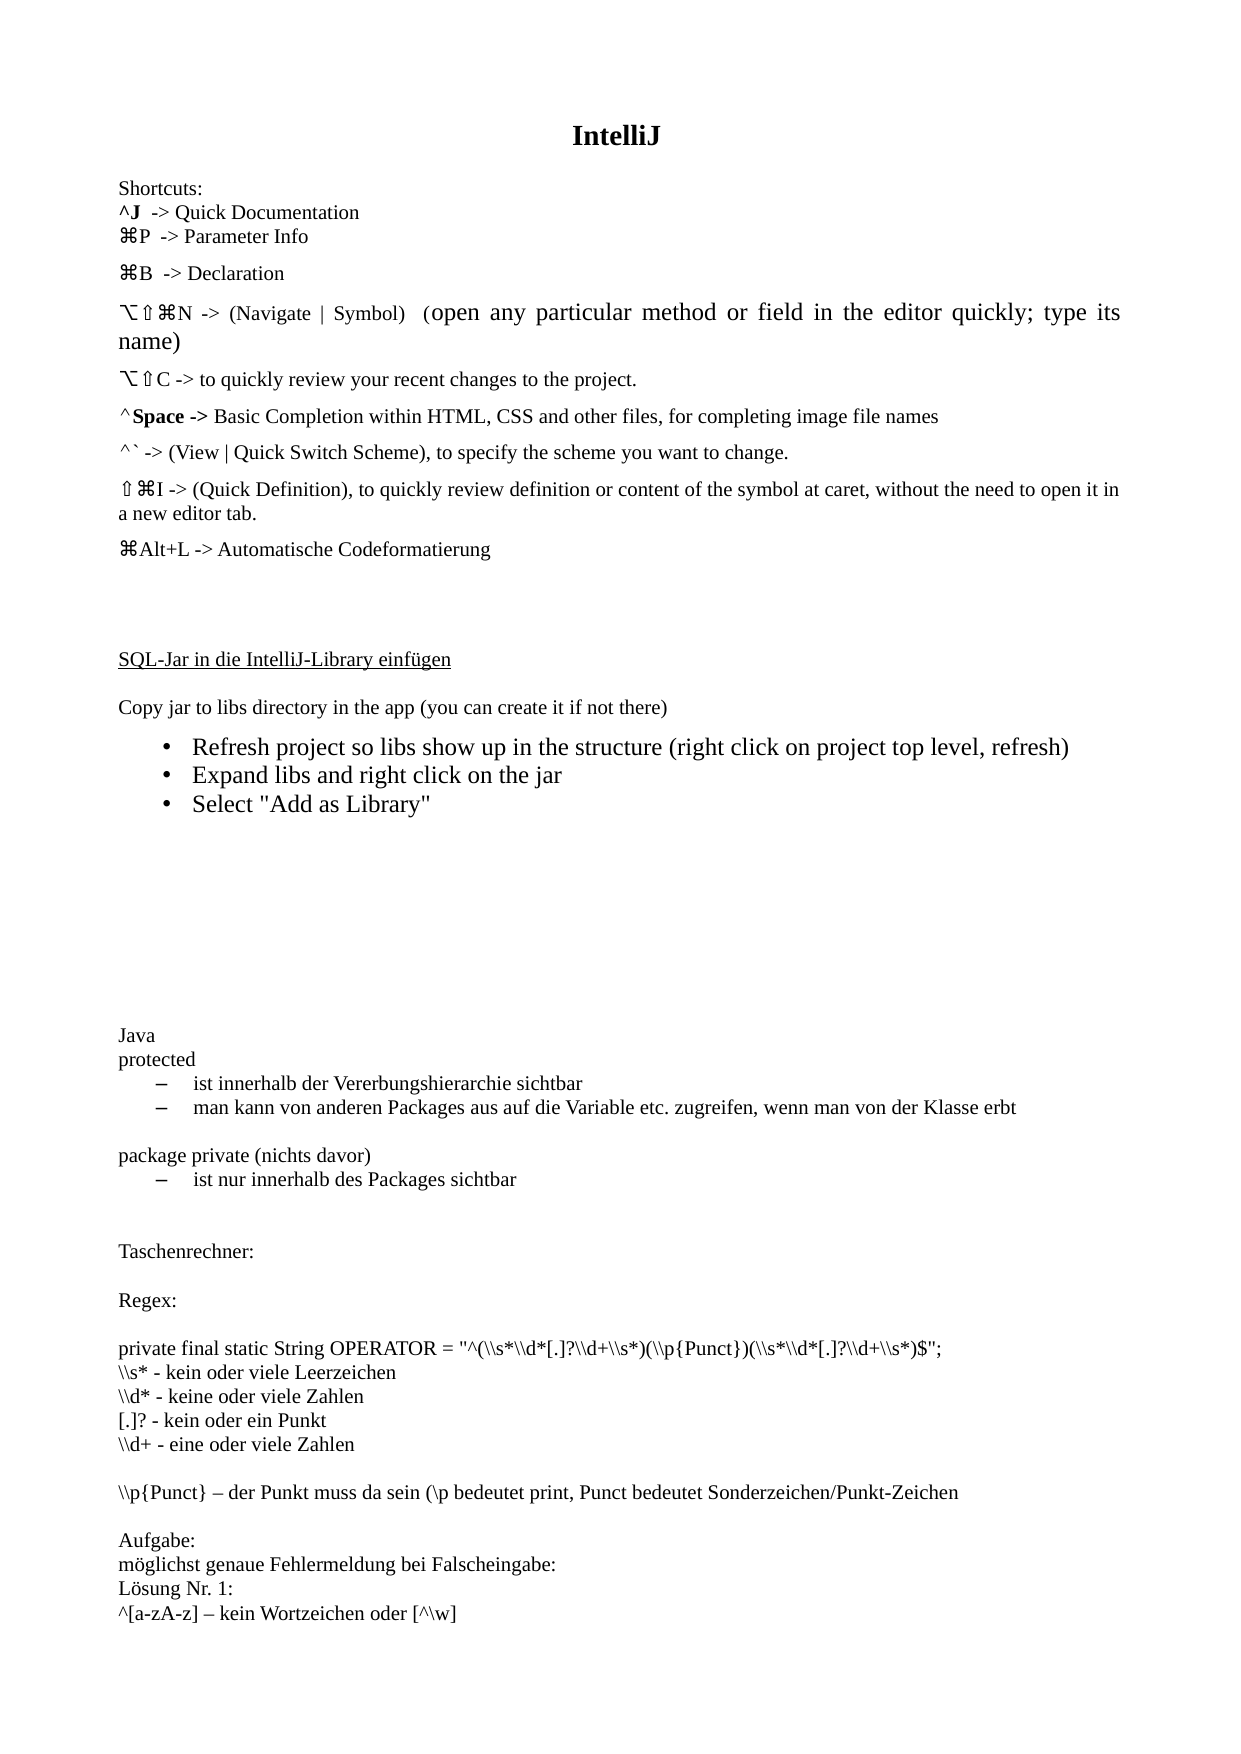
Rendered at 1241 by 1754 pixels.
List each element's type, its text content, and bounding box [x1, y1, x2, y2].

text SQL-Jar in die IntelliJ-Library einfügen [118, 647, 1122, 671]
text Java [118, 1023, 1122, 1047]
text ⌘Alt+L -> Automatische Codeformatierung [118, 537, 1122, 561]
text [.]? - kein oder ein Punkt [118, 1408, 1122, 1432]
list Refresh project so libs show up in the structure (right click on project top level, refresh) [162, 732, 1122, 760]
list ist innerhalb der Vererbungshierarchie sichtbar [156, 1071, 1122, 1095]
text ⌘P -> Parameter Info [118, 224, 1122, 248]
text \\d+ - eine oder viele Zahlen [118, 1432, 1122, 1456]
text Regex: [118, 1288, 1122, 1312]
text ⌃` -> (View | Quick Switch Scheme), to specify the scheme you want to change. [118, 440, 1122, 464]
list Expand libs and right click on the jar [162, 760, 1122, 789]
text ⇧⌘I -> (Quick Definition), to quickly review definition or content of the symbol at caret, without the need to open it in a new editor tab. [118, 477, 1122, 525]
text ^[a-zA-z] – kein Wortzeichen oder [^\w] [118, 1600, 1122, 1624]
text ^J -> Quick Documentation [118, 200, 1122, 224]
text ⌥⇧C -> to quickly review your recent changes to the project. [118, 367, 1122, 391]
text \\d* - keine oder viele Zahlen [118, 1384, 1122, 1408]
text Shortcuts: [118, 176, 1122, 200]
text IntelliJ [118, 118, 1122, 152]
text ⌘B -> Declaration [118, 260, 1122, 284]
text Copy jar to libs directory in the app (you can create it if not there) [118, 695, 1122, 719]
text Taschenrechner: [118, 1239, 1122, 1263]
list man kann von anderen Packages aus auf die Variable etc. zugreifen, wenn man von der Klasse erbt [156, 1095, 1122, 1119]
text möglichst genaue Fehlermeldung bei Falscheingabe: [118, 1552, 1122, 1576]
text package private (nichts davor) [118, 1143, 1122, 1167]
text protected [118, 1047, 1122, 1071]
list Select "Add as Library" [162, 789, 1122, 818]
text ⌥⇧⌘N -> (Navigate | Symbol) (open any particular method or field in the editor quickly; type its name) [118, 297, 1122, 354]
text \\p{Punct} – der Punkt muss da sein (\p bedeutet print, Punct bedeutet Sonderzeichen/Punkt-Zeichen [118, 1480, 1122, 1504]
text ⌃Space -> Basic Completion within HTML, CSS and other files, for completing image file names [118, 403, 1122, 428]
list ist nur innerhalb des Packages sichtbar [156, 1167, 1122, 1191]
text Lösung Nr. 1: [118, 1576, 1122, 1600]
text \\s* - kein oder viele Leerzeichen [118, 1360, 1122, 1384]
text private final static String OPERATOR = "^(\\s*\\d*[.]?\\d+\\s*)(\\p{Punct})(\\s*\\d*[.]?\\d+\\s*)$"; [118, 1336, 1122, 1360]
text Aufgabe: [118, 1528, 1122, 1552]
